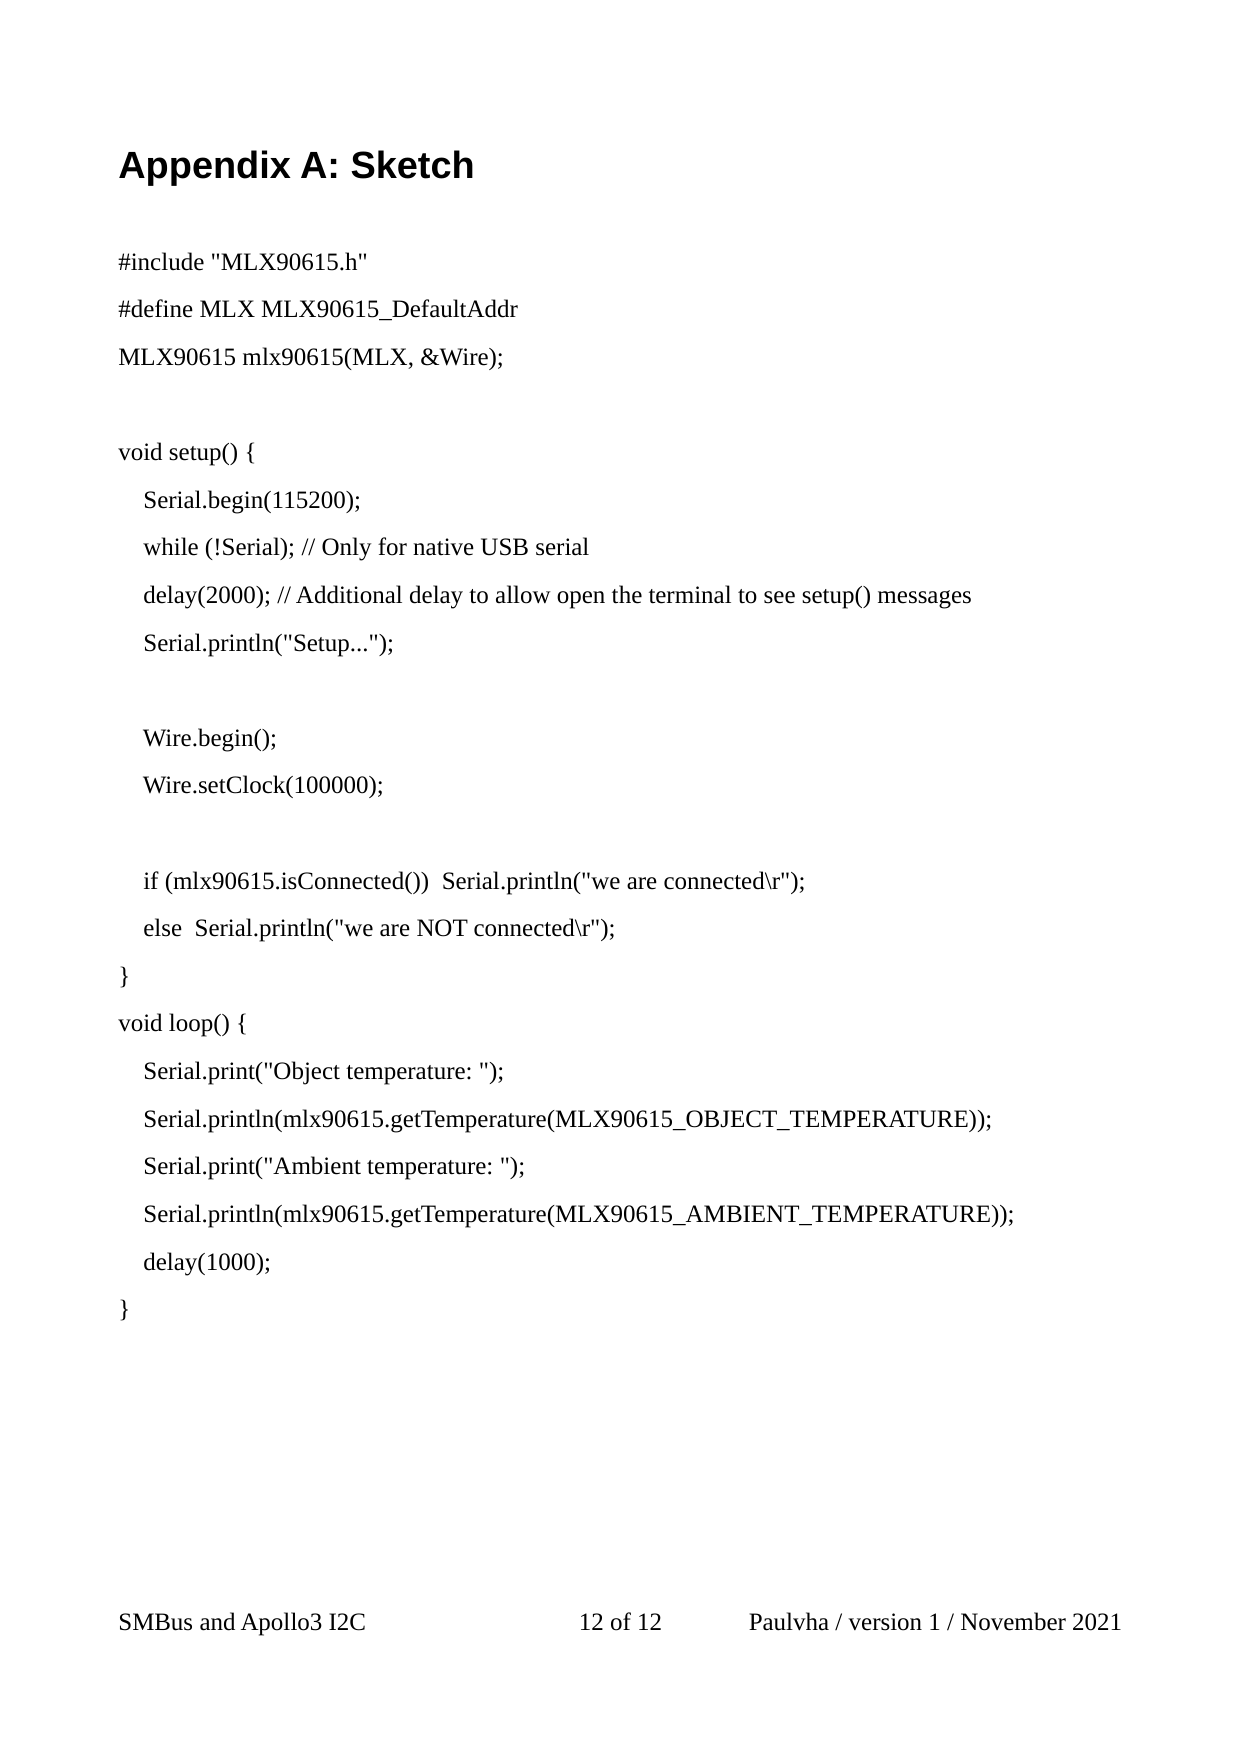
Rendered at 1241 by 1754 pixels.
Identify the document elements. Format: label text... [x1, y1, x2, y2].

subtitle Appendix A: Sketch [118, 143, 1122, 187]
text Wire.setClock(100000); [118, 771, 1122, 799]
text Serial.begin(115200); [118, 485, 1122, 514]
text #include "MLX90615.h" [118, 247, 1122, 276]
text Wire.begin(); [118, 723, 1122, 752]
text #define MLX MLX90615_DefaultAddr [118, 294, 1122, 323]
text Serial.print("Object temperature: "); [118, 1056, 1122, 1085]
text Serial.println(mlx90615.getTemperature(MLX90615_OBJECT_TEMPERATURE)); [118, 1104, 1122, 1132]
text void setup() { [118, 437, 1122, 466]
text Serial.println("Setup..."); [118, 628, 1122, 656]
text while (!Serial); // Only for native USB serial [118, 532, 1122, 561]
text delay(1000); [118, 1247, 1122, 1275]
text } [118, 961, 1122, 990]
text MLX90615 mlx90615(MLX, &Wire); [118, 342, 1122, 371]
text Serial.print("Ambient temperature: "); [118, 1151, 1122, 1180]
text Serial.println(mlx90615.getTemperature(MLX90615_AMBIENT_TEMPERATURE)); [118, 1199, 1122, 1228]
text if (mlx90615.isConnected()) Serial.println("we are connected\r"); [118, 866, 1122, 894]
text else Serial.println("we are NOT connected\r"); [118, 913, 1122, 942]
text void loop() { [118, 1008, 1122, 1037]
text delay(2000); // Additional delay to allow open the terminal to see setup() messages [118, 580, 1122, 609]
text } [118, 1294, 1122, 1323]
